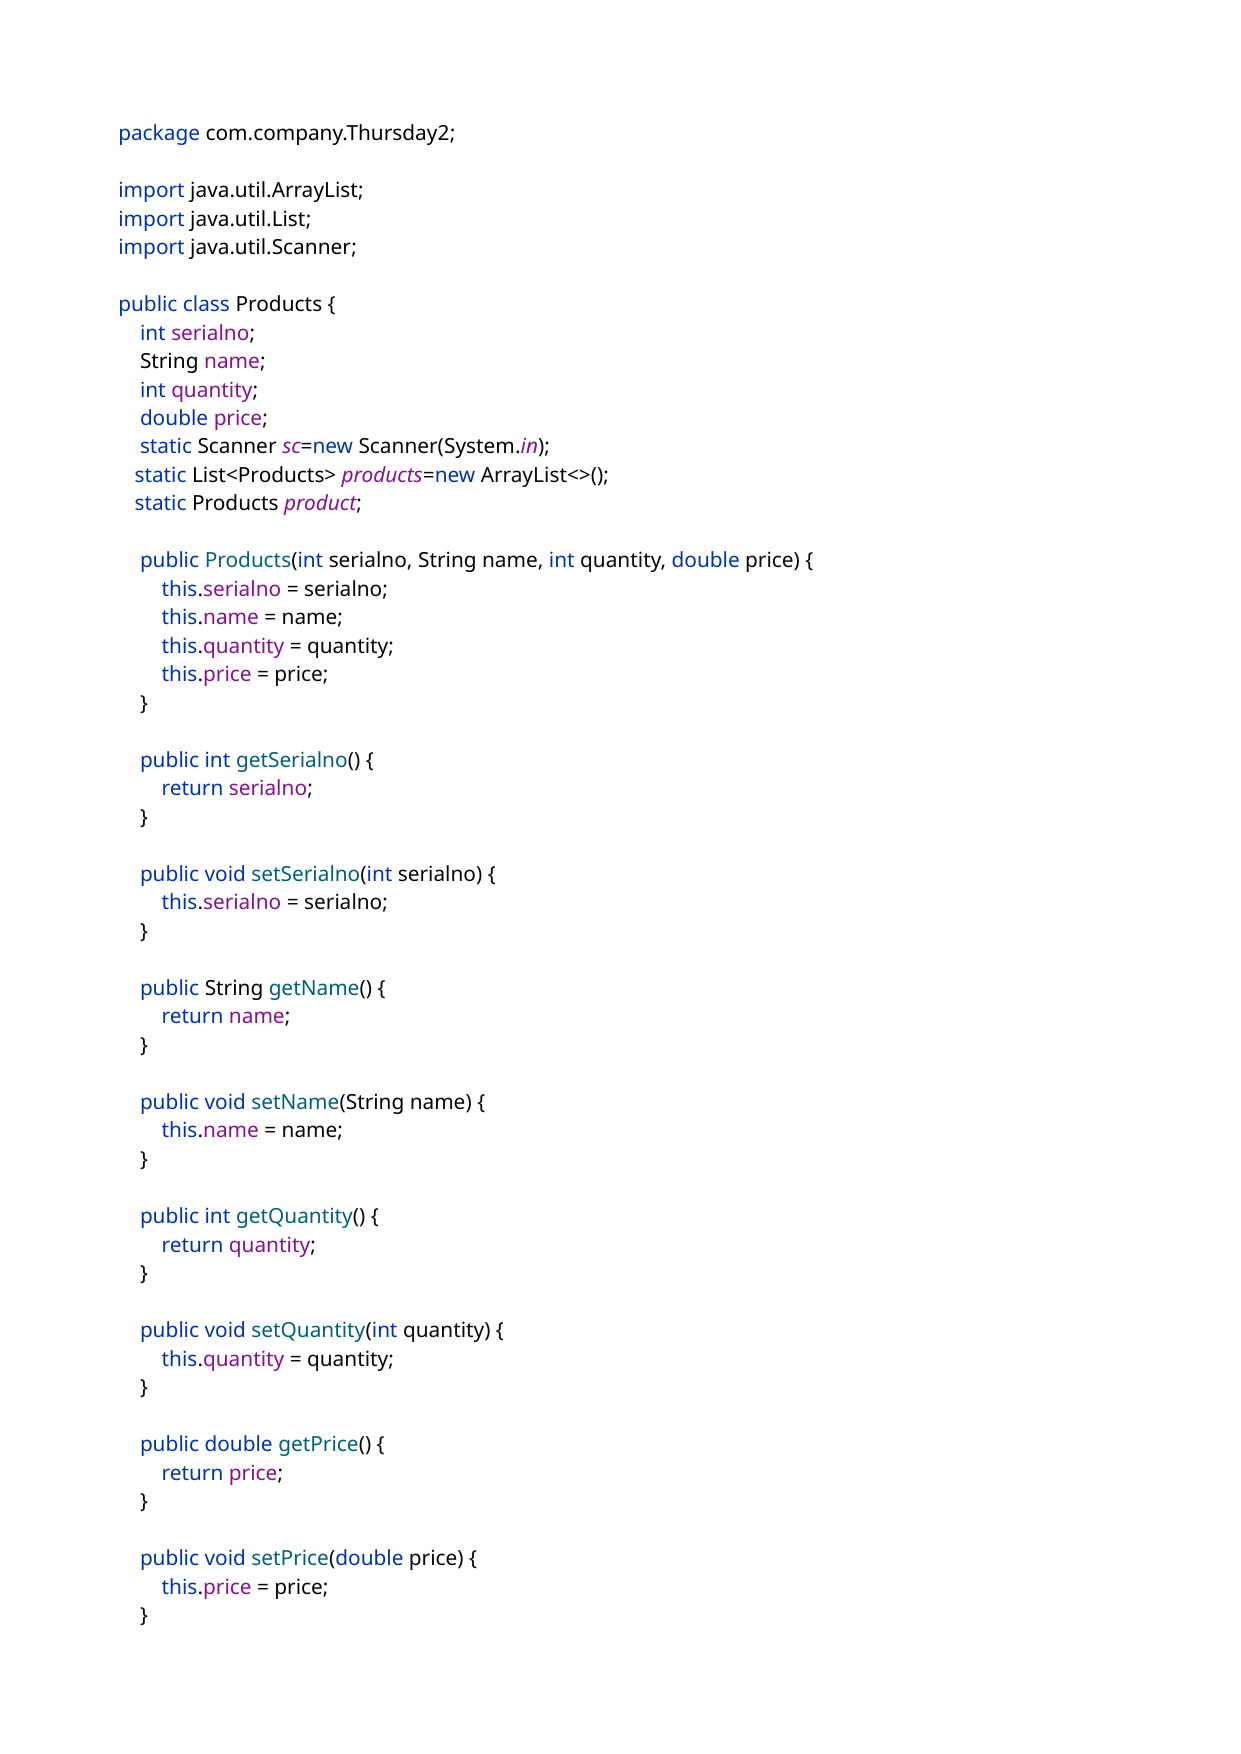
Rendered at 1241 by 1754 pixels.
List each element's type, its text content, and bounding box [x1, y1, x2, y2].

text package com.company.Thursday2; import java.util.ArrayList; import java.util.List; import java.util.Scanner; public class Products { int serialno; String name; int quantity; double price; static Scanner sc=new Scanner(System.in); static List<Products> products=new ArrayList<>(); static Products product; public Products(int serialno, String name, int quantity, double price) { this.serialno = serialno; this.name = name; this.quantity = quantity; this.price = price; } public int getSerialno() { return serialno; } public void setSerialno(int serialno) { this.serialno = serialno; } public String getName() { return name; } public void setName(String name) { this.name = name; } public int getQuantity() { return quantity; } public void setQuantity(int quantity) { this.quantity = quantity; } public double getPrice() { return price; } public void setPrice(double price) { this.price = price; } [118, 118, 1122, 1629]
